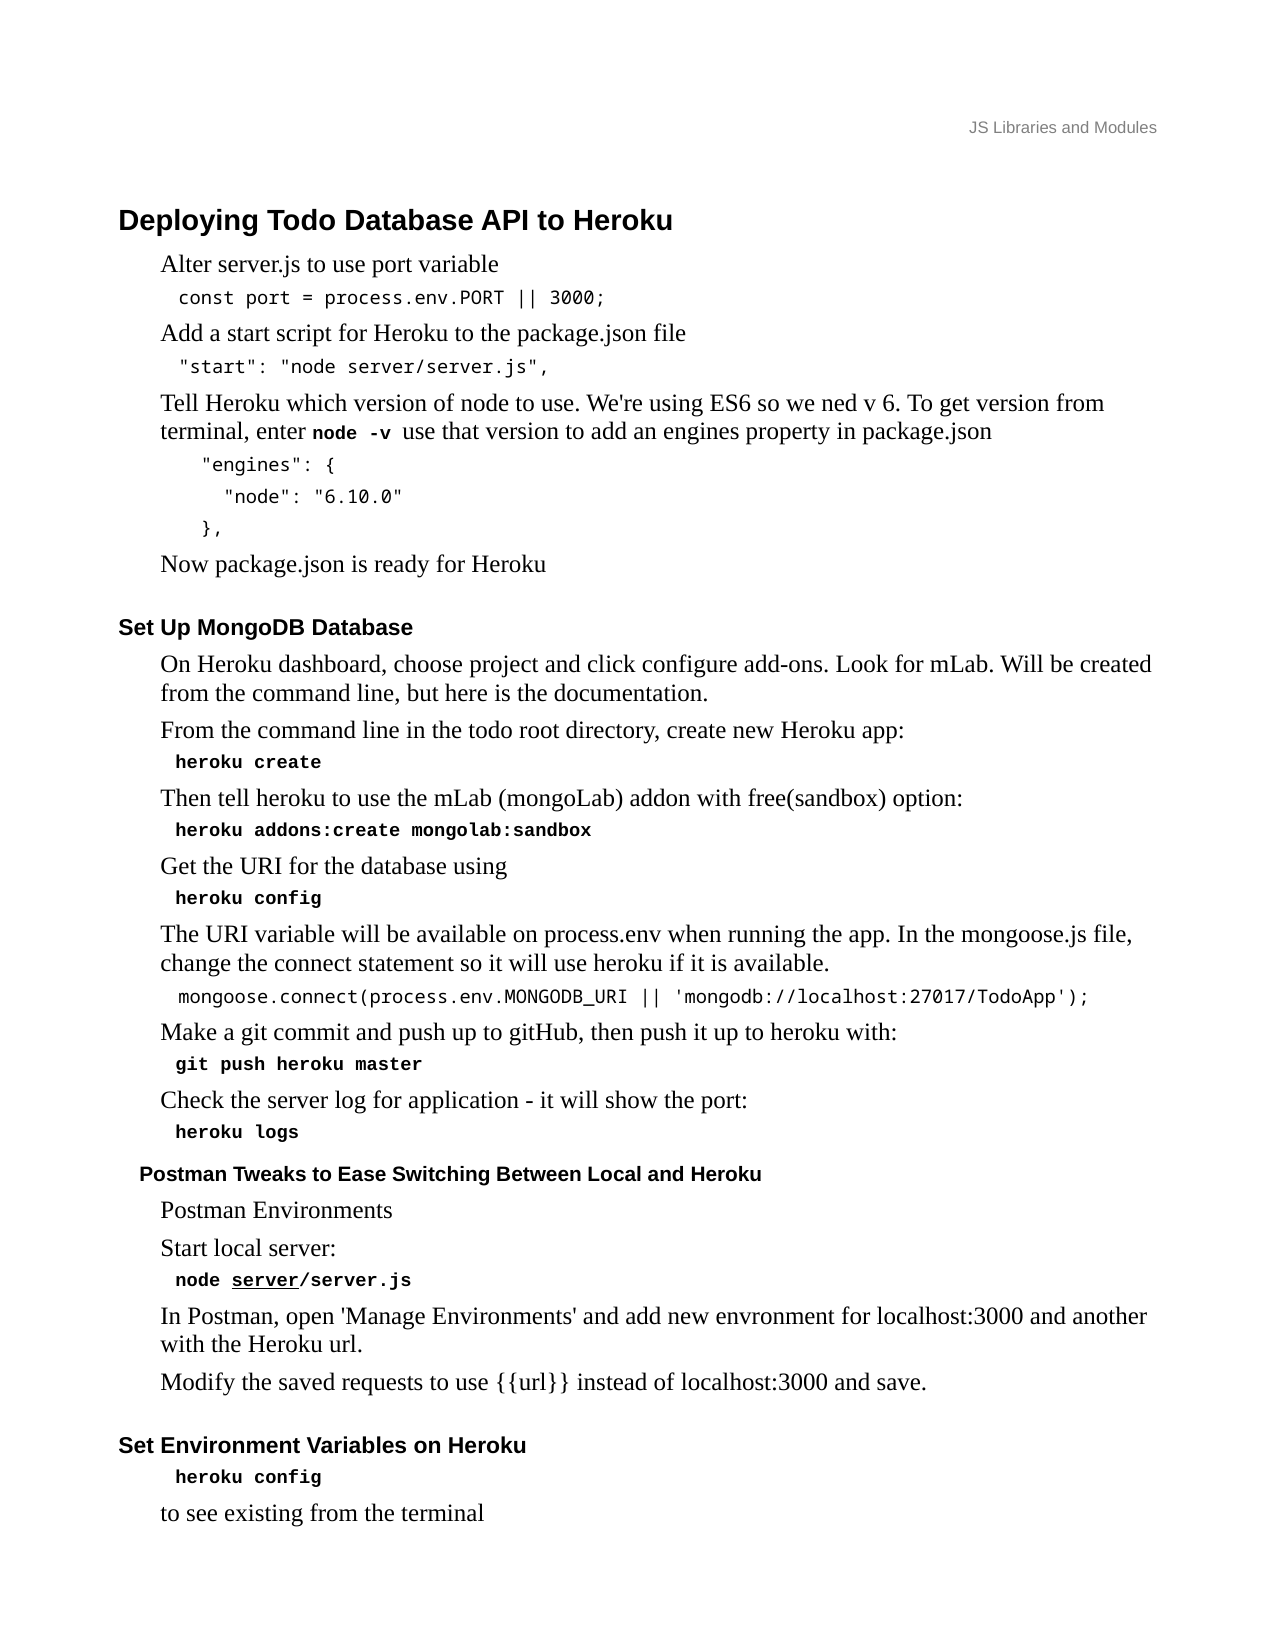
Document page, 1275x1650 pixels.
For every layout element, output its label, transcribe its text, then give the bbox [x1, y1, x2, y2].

text "node": "6.10.0" [178, 483, 1157, 508]
text On Heroku dashboard, choose project and click configure add-ons. Look for mLab. Will be created from the command line, but here is the documentation. [160, 649, 1157, 707]
text heroku config [175, 889, 1157, 910]
text Then tell heroku to use the mLab (mongoLab) addon with free(sandbox) option: [160, 783, 1157, 812]
text Start local server: [160, 1233, 1157, 1262]
text Modify the saved requests to use {{url}} instead of localhost:3000 and save. [160, 1367, 1157, 1396]
text Tell Heroku which version of node to use. We're using ES6 so we ned v 6. To get version from terminal, enter node -v use that version to add an engines property in package.json [160, 388, 1157, 445]
text to see existing from the terminal [160, 1498, 1157, 1526]
text Postman Environments [160, 1195, 1157, 1224]
text Get the URI for the database using [160, 851, 1157, 880]
text "start": "node server/server.js", [178, 353, 1157, 379]
text Check the server log for application - it will show the port: [160, 1085, 1157, 1114]
subtitle Set Up MongoDB Database [118, 614, 1157, 640]
text Make a git commit and push up to gitHub, then push it up to heroku with: [160, 1017, 1157, 1046]
text From the command line in the todo root directory, create new Heroku app: [160, 716, 1157, 744]
text heroku create [175, 753, 1157, 774]
text Alter server.js to use port variable [160, 249, 1157, 278]
text heroku addons:create mongolab:sandbox [175, 821, 1157, 842]
text heroku config [175, 1467, 1157, 1489]
text In Postman, open 'Manage Environments' and add new envronment for localhost:3000 and another with the Heroku url. [160, 1301, 1157, 1358]
subtitle Postman Tweaks to Ease Switching Between Local and Heroku [139, 1162, 1157, 1186]
text Add a start script for Heroku to the package.json file [160, 318, 1157, 347]
text The URI variable will be available on process.env when running the app. In the mongoose.js file, change the connect statement so it will use heroku if it is available. [160, 919, 1157, 977]
subtitle Deploying Todo Database API to Heroku [118, 203, 1157, 237]
text git push heroku master [175, 1055, 1157, 1076]
text heroku logs [175, 1123, 1157, 1144]
text mongoose.connect(process.env.MONGODB_URI || 'mongodb://localhost:27017/TodoApp'); [178, 983, 1157, 1008]
text node server/server.js [175, 1271, 1157, 1292]
text Now package.json is ready for Heroku [160, 549, 1157, 578]
text }, [178, 514, 1157, 540]
subtitle Set Environment Variables on Heroku [118, 1432, 1157, 1458]
text const port = process.env.PORT || 3000; [178, 284, 1157, 309]
text "engines": { [178, 451, 1157, 477]
